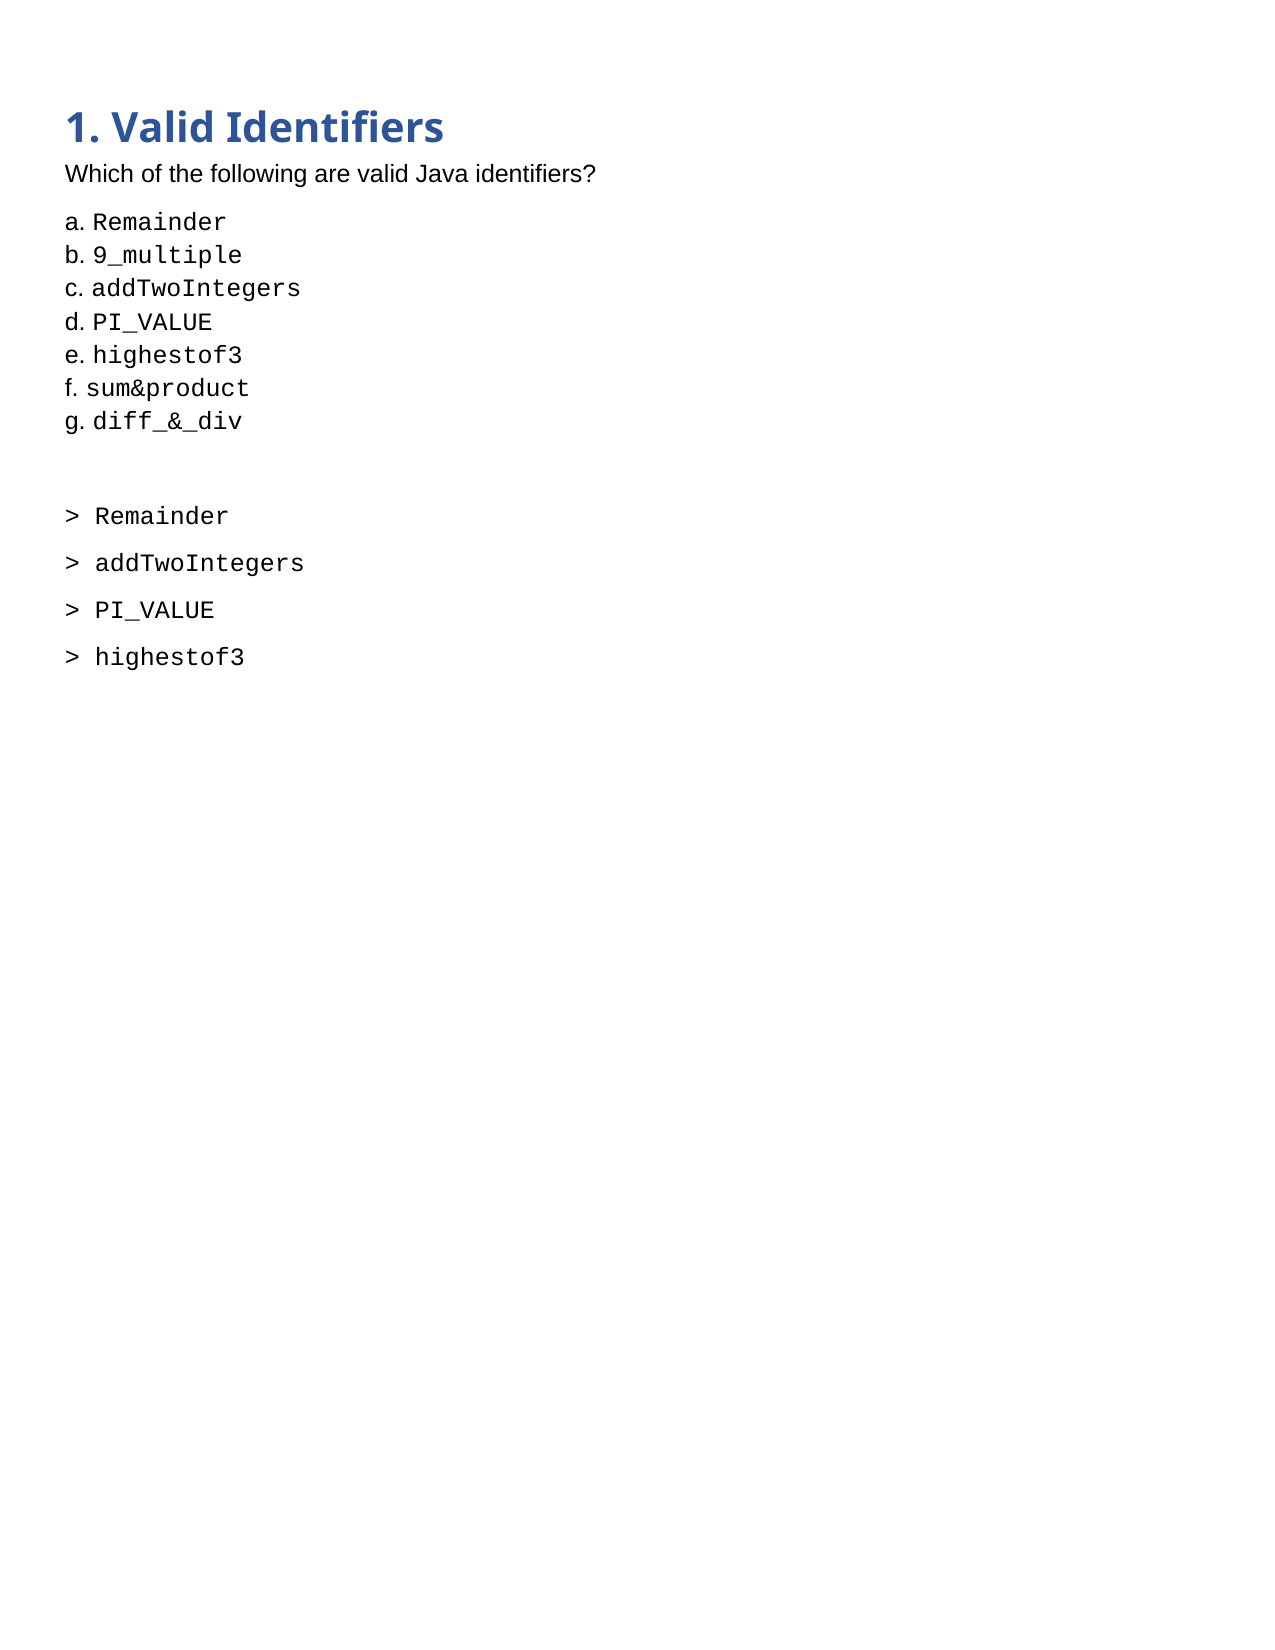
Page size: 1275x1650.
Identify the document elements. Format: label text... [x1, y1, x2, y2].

text > Remainder [64, 503, 1154, 532]
text > addTwoIntegers [64, 551, 1154, 579]
subtitle 1. Valid Identifiers [64, 98, 1154, 155]
text Which of the following are valid Java identifiers? [64, 159, 1154, 188]
text a. Remainder b. 9_multiple c. addTwoIntegers d. PI_VALUE e. highestof3 f. sum&product g. diff_&_div [64, 207, 1154, 437]
text > highestof3 [64, 645, 1154, 673]
text > PI_VALUE [64, 598, 1154, 626]
